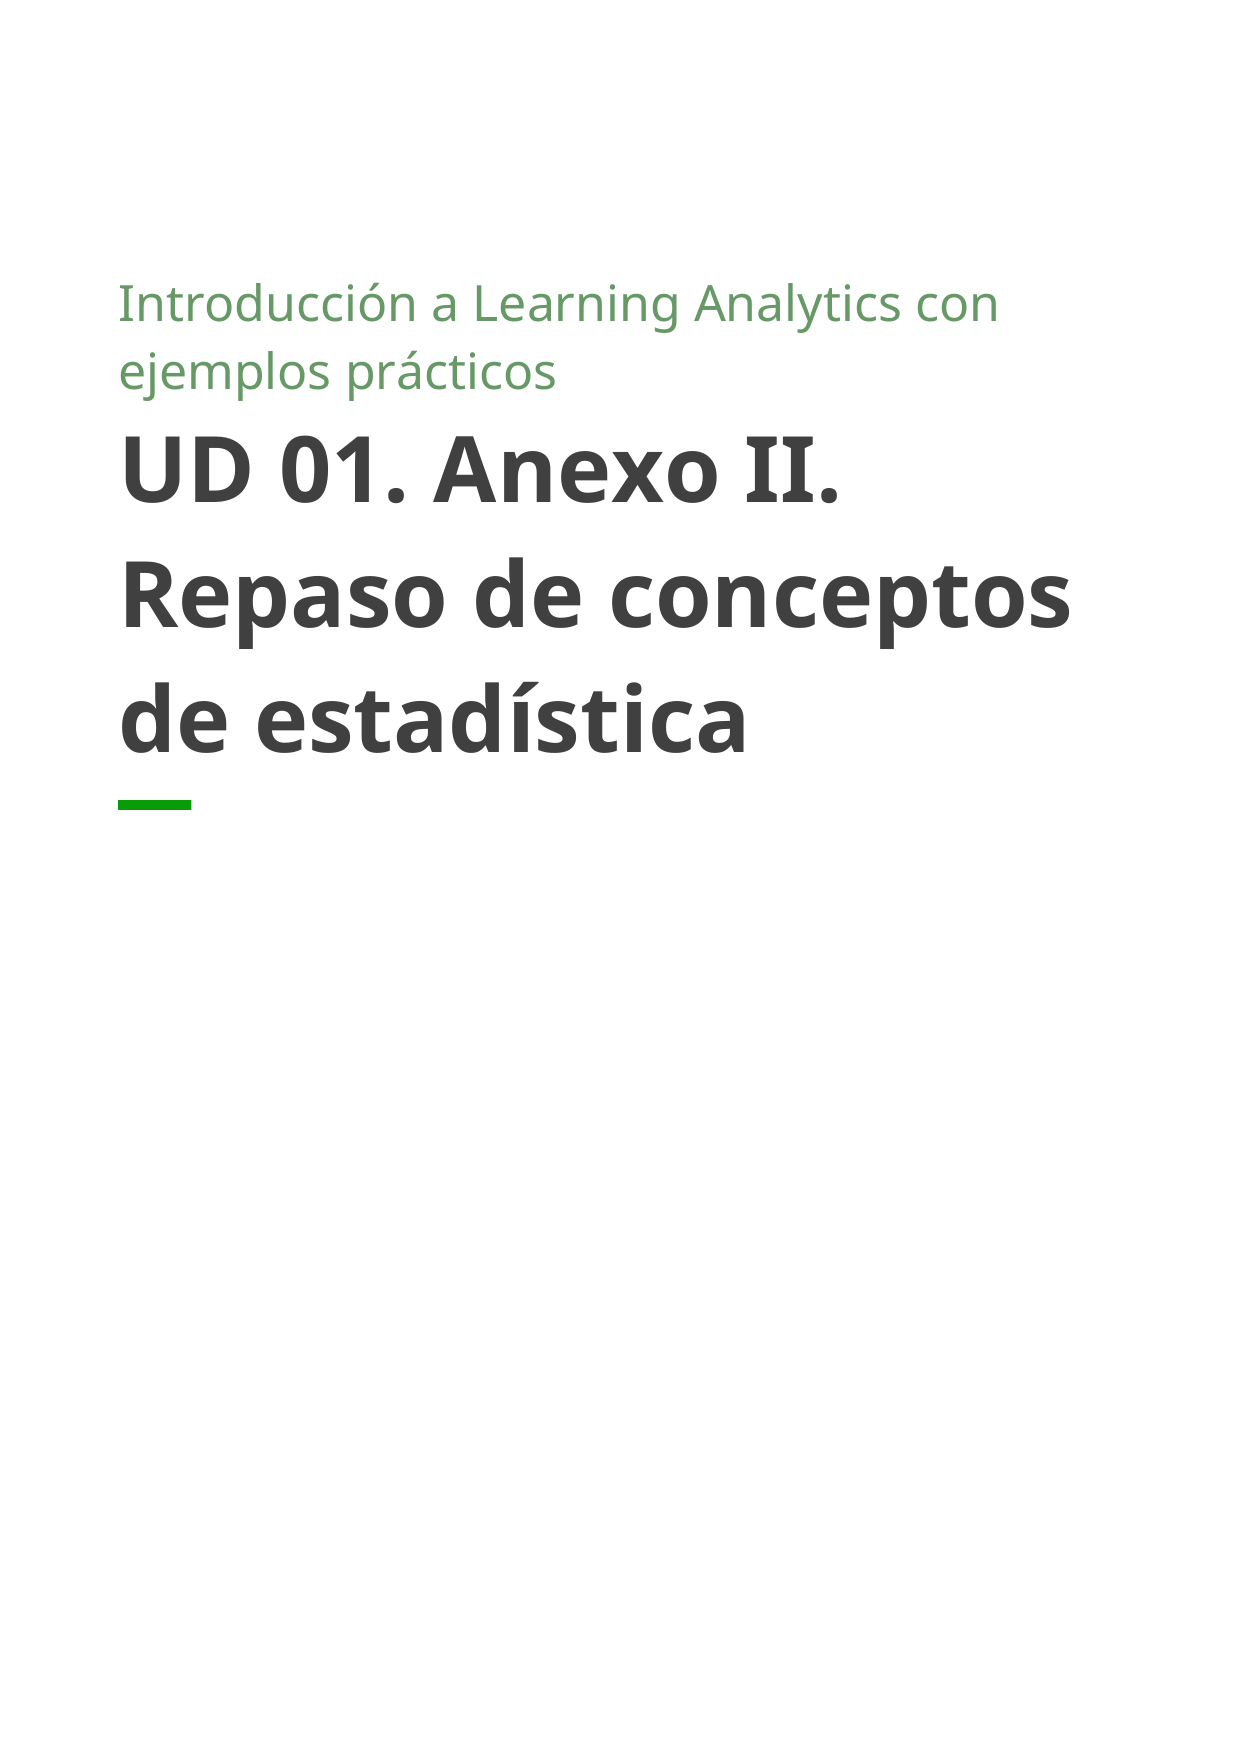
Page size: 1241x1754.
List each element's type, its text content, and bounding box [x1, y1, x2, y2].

title Introducción a Learning Analytics con ejemplos prácticos UD 01. Anexo II. Repaso de conceptos de estadística [118, 268, 1122, 779]
picture [118, 800, 192, 810]
